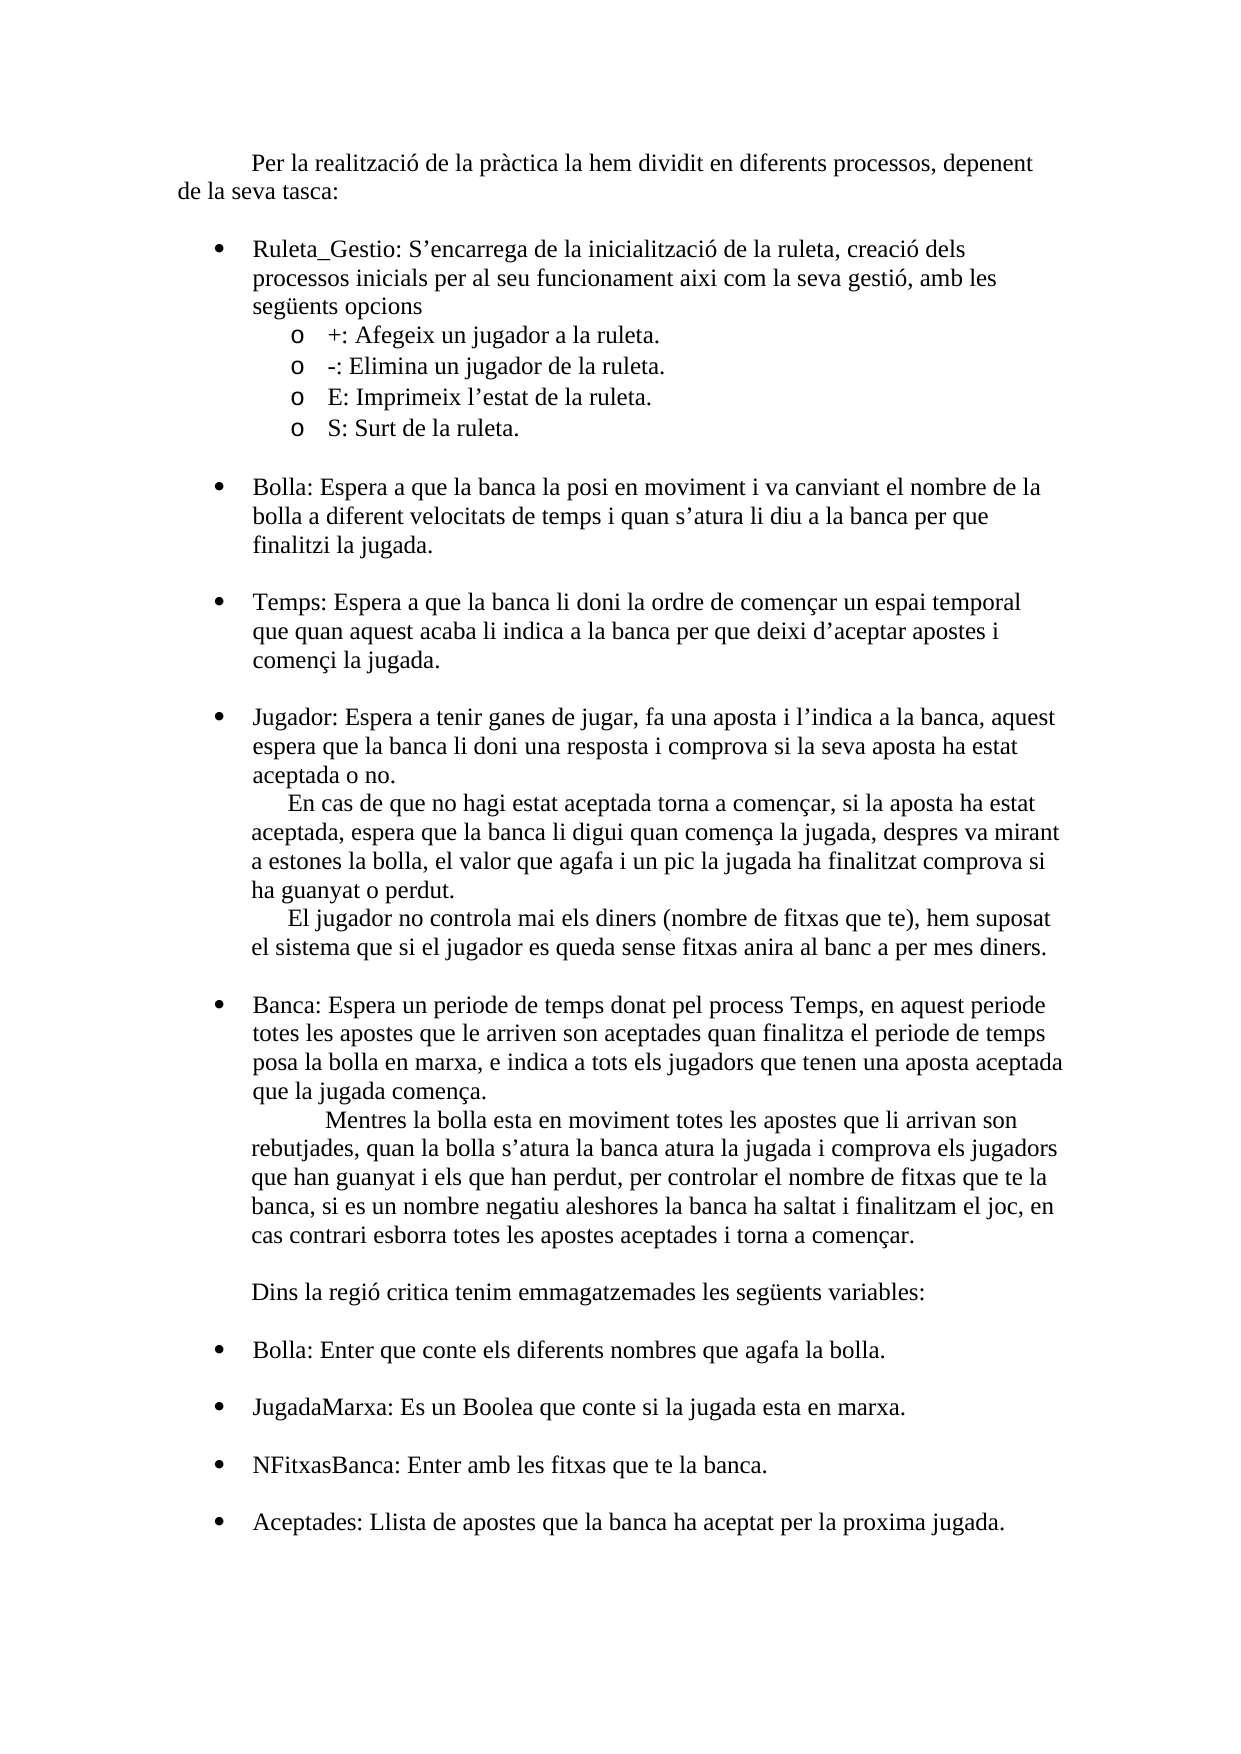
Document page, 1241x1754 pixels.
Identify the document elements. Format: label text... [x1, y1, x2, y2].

list +: Afegeix un jugador a la ruleta. [290, 320, 1063, 351]
list Ruleta_Gestio: S’encarrega de la inicialització de la ruleta, creació dels processos inicials per al seu funcionament aixi com la seva gestió, amb les següents opcions [215, 234, 1063, 320]
list Bolla: Espera a que la banca la posi en moviment i va canviant el nombre de la bolla a diferent velocitats de temps i quan s’atura li diu a la banca per que finalitzi la jugada. [215, 472, 1063, 558]
text Mentres la bolla esta en moviment totes les apostes que li arrivan son rebutjades, quan la bolla s’atura la banca atura la jugada i comprova els jugadors que han guanyat i els que han perdut, per controlar el nombre de fitxas que te la banca, si es un nombre negatiu aleshores la banca ha saltat i finalitzam el joc, en cas contrari esborra totes les apostes aceptades i torna a començar. [251, 1105, 1063, 1248]
list Bolla: Enter que conte els diferents nombres que agafa la bolla. [215, 1335, 1063, 1363]
list Aceptades: Llista de apostes que la banca ha aceptat per la proxima jugada. [215, 1507, 1063, 1536]
list NFitxasBanca: Enter amb les fitxas que te la banca. [215, 1450, 1063, 1478]
list E: Imprimeix l’estat de la ruleta. [290, 382, 1063, 413]
text En cas de que no hagi estat aceptada torna a començar, si la aposta ha estat aceptada, espera que la banca li digui quan comença la jugada, despres va mirant a estones la bolla, el valor que agafa i un pic la jugada ha finalitzat comprova si ha guanyat o perdut. [251, 788, 1063, 903]
text Per la realització de la pràctica la hem dividit en diferents processos, depenent de la seva tasca: [177, 148, 1063, 205]
list -: Elimina un jugador de la ruleta. [290, 351, 1063, 382]
list Banca: Espera un periode de temps donat pel process Temps, en aquest periode totes les apostes que le arriven son aceptades quan finalitza el periode de temps posa la bolla en marxa, e indica a tots els jugadors que tenen una aposta aceptada que la jugada comença. [215, 990, 1063, 1105]
list S: Surt de la ruleta. [290, 413, 1063, 443]
list Jugador: Espera a tenir ganes de jugar, fa una aposta i l’indica a la banca, aquest espera que la banca li doni una resposta i comprova si la seva aposta ha estat aceptada o no. [215, 702, 1063, 788]
text Dins la regió critica tenim emmagatzemades les següents variables: [177, 1277, 1063, 1306]
list Temps: Espera a que la banca li doni la ordre de començar un espai temporal que quan aquest acaba li indica a la banca per que deixi d’aceptar apostes i començi la jugada. [215, 587, 1063, 673]
list JugadaMarxa: Es un Boolea que conte si la jugada esta en marxa. [215, 1392, 1063, 1421]
text El jugador no controla mai els diners (nombre de fitxas que te), hem suposat el sistema que si el jugador es queda sense fitxas anira al banc a per mes diners. [251, 903, 1063, 961]
